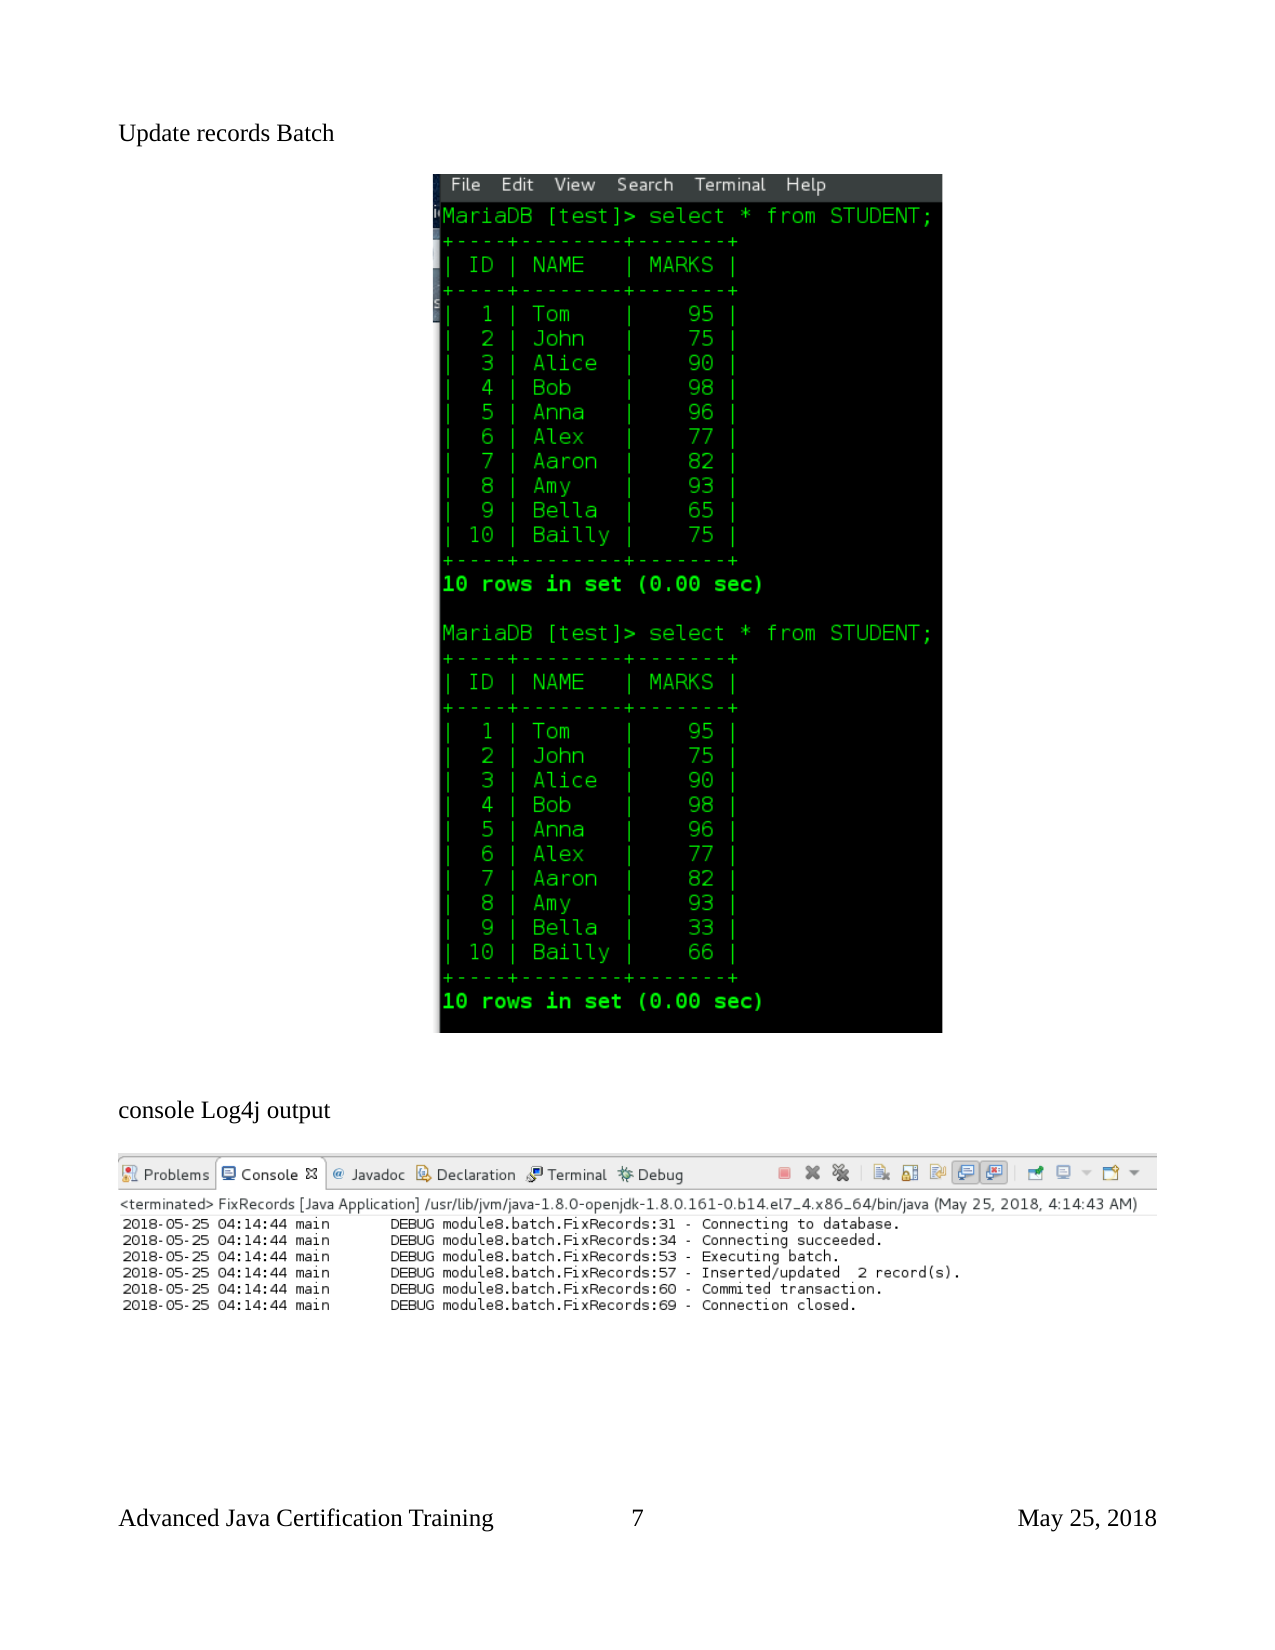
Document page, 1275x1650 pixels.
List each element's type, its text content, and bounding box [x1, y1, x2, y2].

text console Log4j output [118, 1096, 1157, 1124]
picture [118, 1153, 1157, 1349]
text Update records Batch [118, 118, 1157, 147]
picture [432, 174, 943, 1033]
